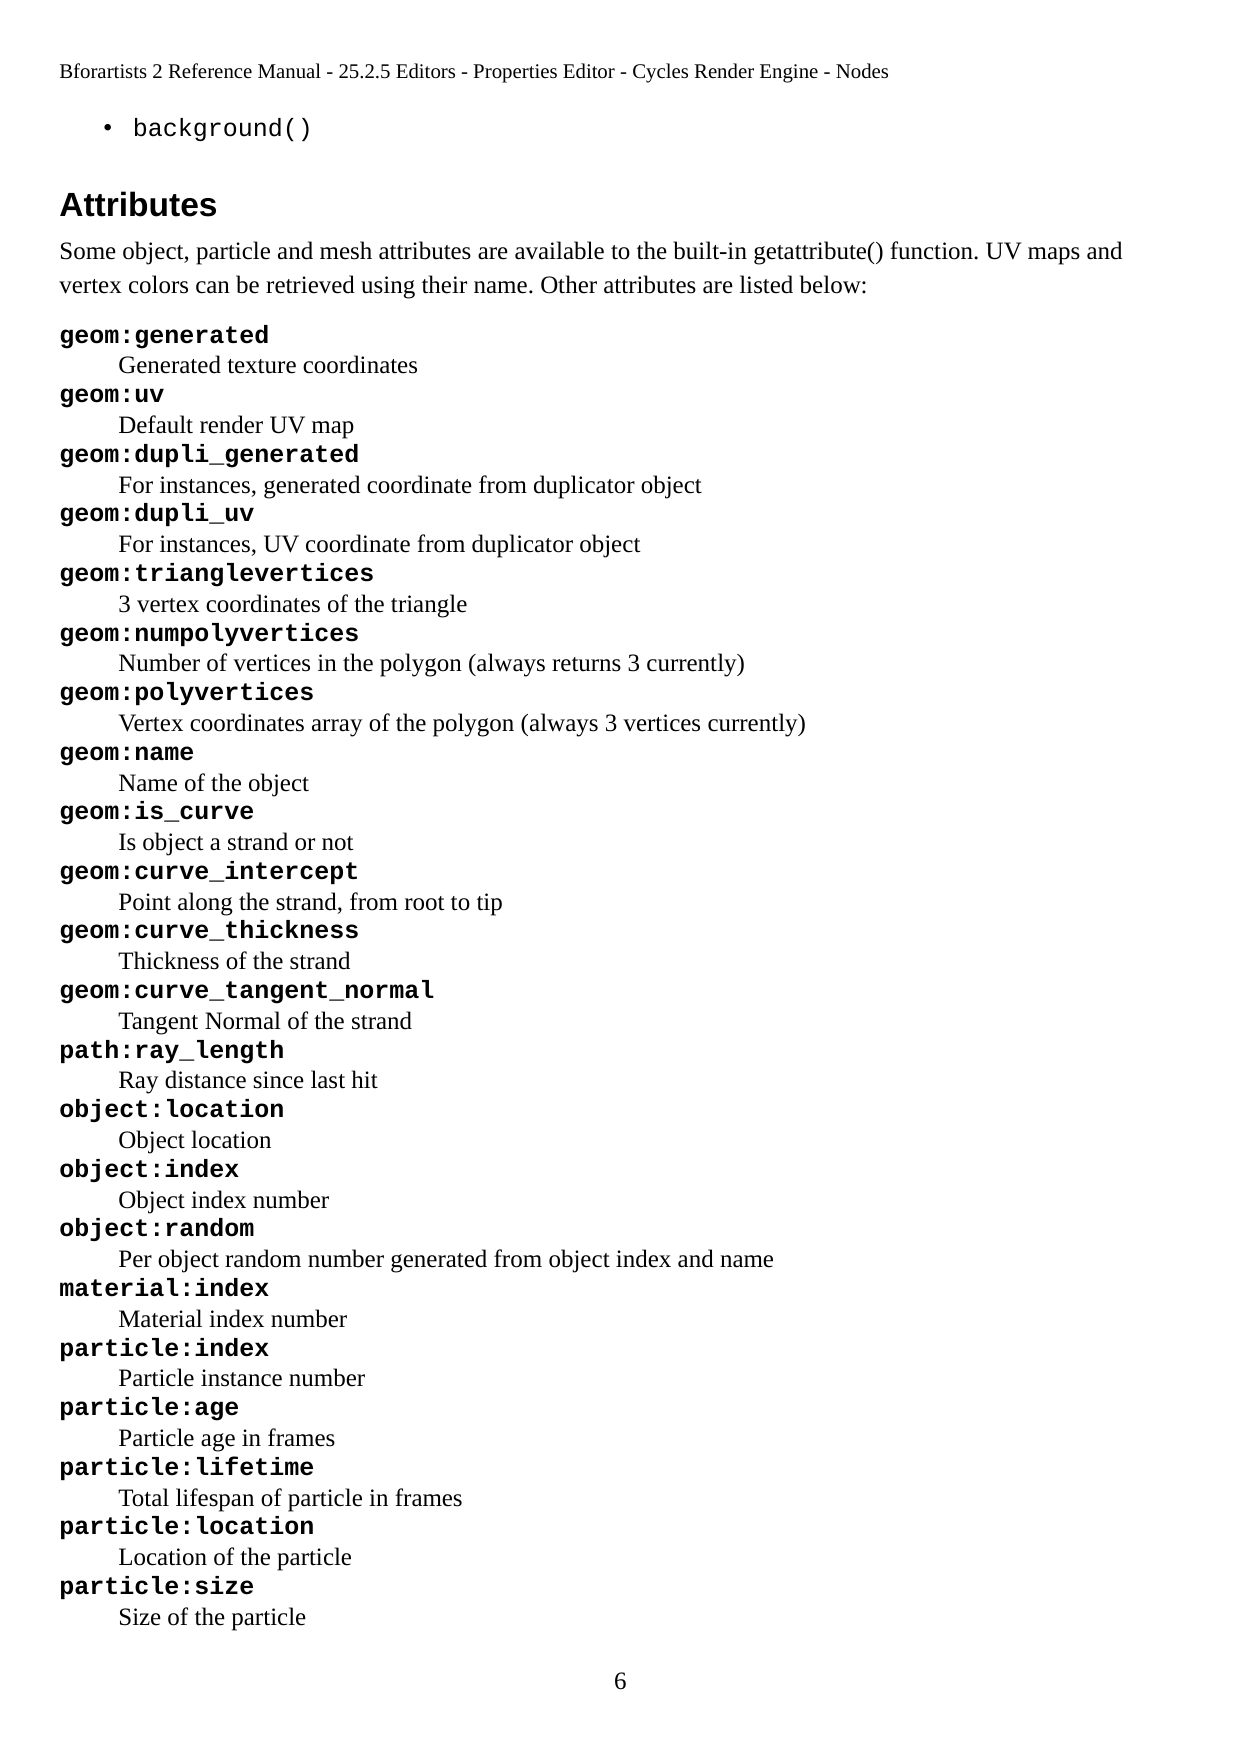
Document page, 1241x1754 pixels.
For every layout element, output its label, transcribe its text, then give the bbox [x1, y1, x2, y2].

subtitle geom:curve_intercept [59, 856, 1181, 887]
subtitle Attributes [59, 185, 1181, 224]
subtitle geom:curve_tangent_normal [59, 975, 1181, 1006]
subtitle geom:uv [59, 379, 1181, 410]
subtitle geom:dupli_generated [59, 439, 1181, 470]
subtitle geom:numpolyvertices [59, 618, 1181, 648]
list Point along the strand, from root to tip [118, 887, 1181, 916]
list For instances, generated coordinate from duplicator object [118, 470, 1181, 498]
list Material index number [118, 1304, 1181, 1333]
subtitle object:index [59, 1154, 1181, 1185]
list For instances, UV coordinate from duplicator object [118, 529, 1181, 558]
list Object index number [118, 1185, 1181, 1213]
list Location of the particle [118, 1542, 1181, 1571]
list Total lifespan of particle in frames [118, 1483, 1181, 1511]
subtitle particle:age [59, 1392, 1181, 1423]
list Particle age in frames [118, 1423, 1181, 1452]
list Vertex coordinates array of the polygon (always 3 vertices currently) [118, 708, 1181, 737]
subtitle geom:trianglevertices [59, 558, 1181, 589]
list Per object random number generated from object index and name [118, 1244, 1181, 1273]
list Object location [118, 1125, 1181, 1154]
list Is object a strand or not [118, 827, 1181, 856]
subtitle geom:dupli_uv [59, 498, 1181, 529]
text Some object, particle and mesh attributes are available to the built-in getattribute() function. UV maps and vertex colors can be retrieved using their name. Other attributes are listed below: [59, 236, 1181, 299]
subtitle object:location [59, 1094, 1181, 1125]
subtitle geom:name [59, 737, 1181, 768]
subtitle particle:lifetime [59, 1452, 1181, 1483]
list Thickness of the strand [118, 946, 1181, 975]
list Number of vertices in the polygon (always returns 3 currently) [118, 648, 1181, 677]
subtitle geom:is_curve [59, 796, 1181, 827]
list Tangent Normal of the strand [118, 1006, 1181, 1035]
subtitle particle:location [59, 1511, 1181, 1542]
subtitle geom:curve_thickness [59, 916, 1181, 946]
list Name of the object [118, 768, 1181, 796]
list Size of the particle [118, 1602, 1181, 1631]
list Ray distance since last hit [118, 1066, 1181, 1094]
list background() [103, 113, 1181, 143]
subtitle geom:generated [59, 320, 1181, 351]
subtitle object:random [59, 1213, 1181, 1244]
list Default render UV map [118, 410, 1181, 439]
subtitle geom:polyvertices [59, 677, 1181, 708]
list Generated texture coordinates [118, 351, 1181, 379]
subtitle particle:index [59, 1333, 1181, 1363]
subtitle path:ray_length [59, 1035, 1181, 1066]
subtitle material:index [59, 1273, 1181, 1304]
subtitle particle:size [59, 1571, 1181, 1602]
list 3 vertex coordinates of the triangle [118, 589, 1181, 618]
list Particle instance number [118, 1363, 1181, 1392]
